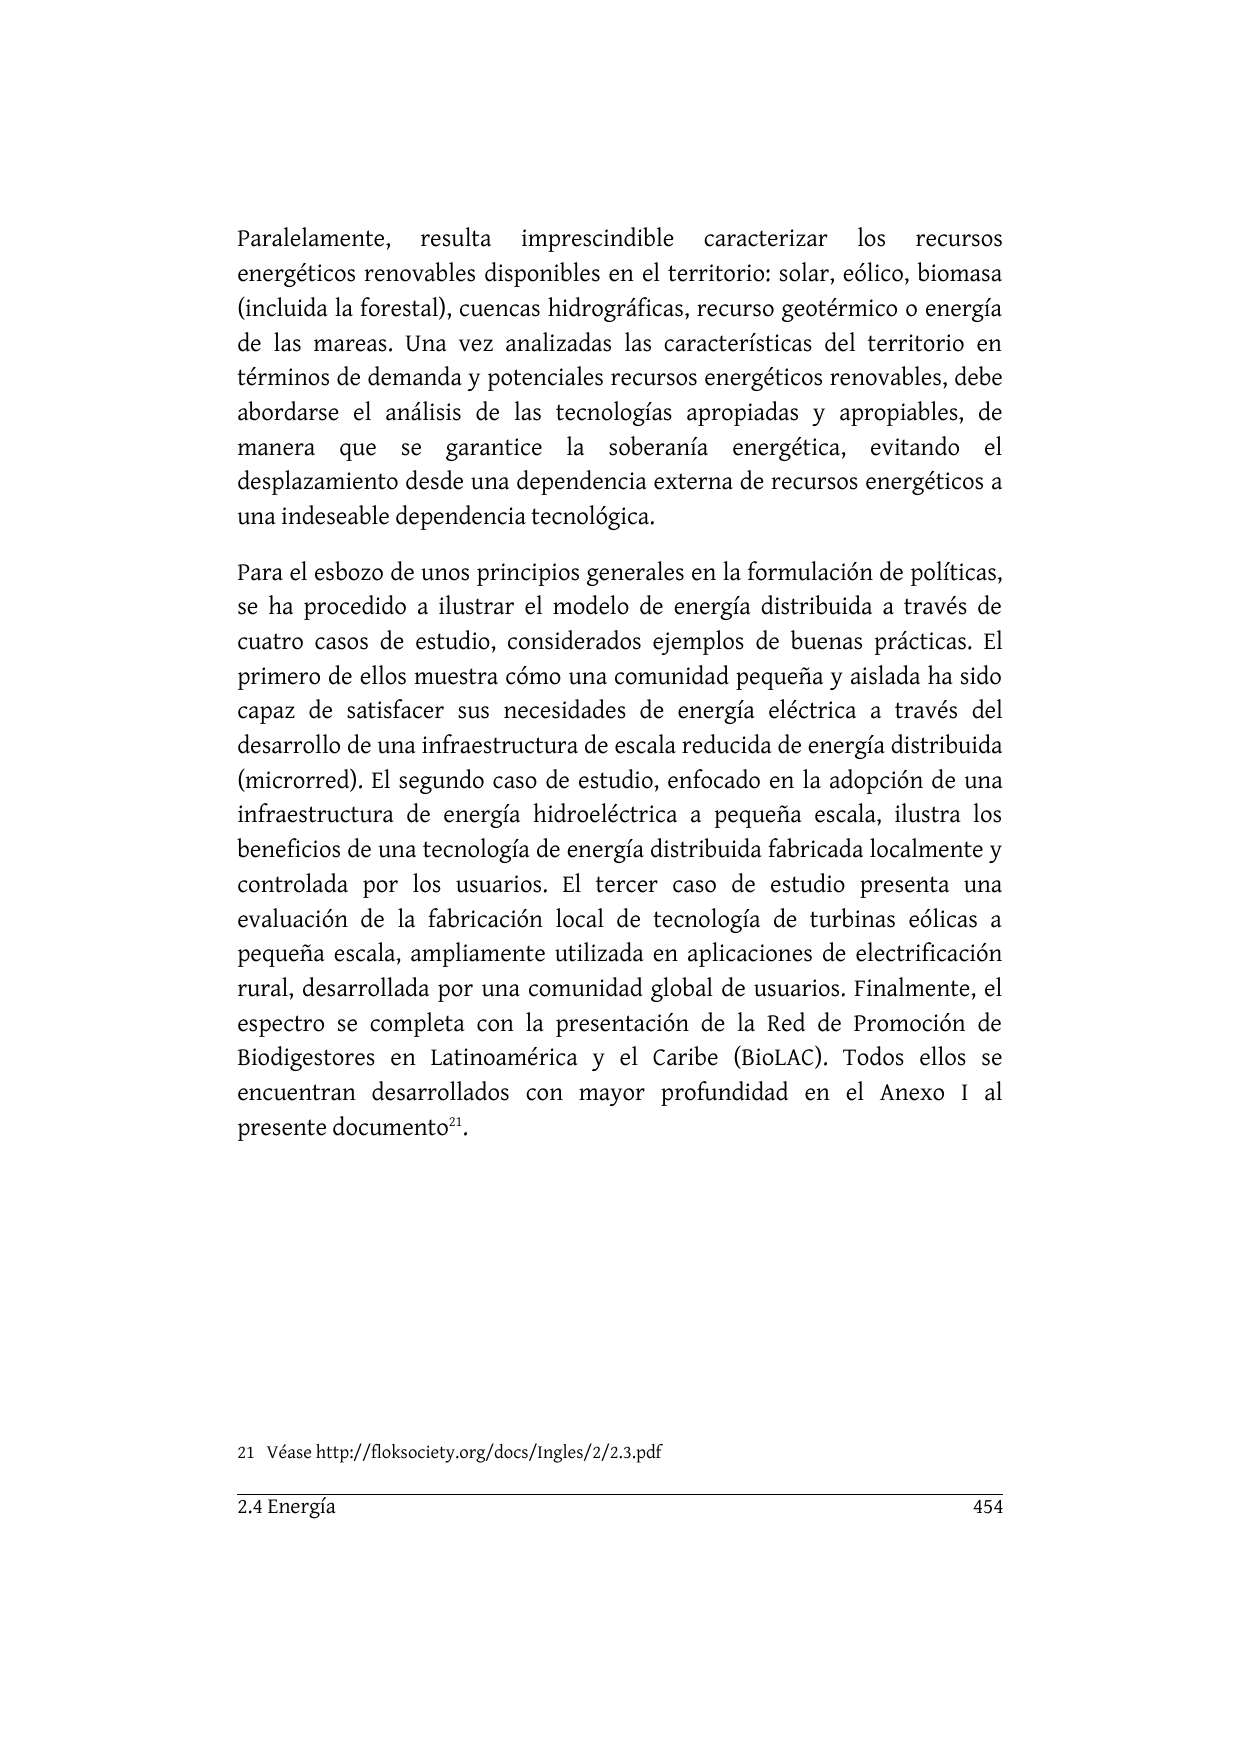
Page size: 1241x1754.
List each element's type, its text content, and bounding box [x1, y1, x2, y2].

text Paralelamente, resulta imprescindible caracterizar los recursos energéticos renovables disponibles en el territorio: solar, eólico, biomasa (incluida la forestal), cuencas hidrográficas, recurso geotérmico o energía de las mareas. Una vez analizadas las características del territorio en términos de demanda y potenciales recursos energéticos renovables, debe abordarse el análisis de las tecnologías apropiadas y apropiables, de manera que se garantice la soberanía energética, evitando el desplazamiento desde una dependencia externa de recursos energéticos a una indeseable dependencia tecnológica. [237, 225, 1003, 531]
text Para el esbozo de unos principios generales en la formulación de políticas, se ha procedido a ilustrar el modelo de energía distribuida a través de cuatro casos de estudio, considerados ejemplos de buenas prácticas. El primero de ellos muestra cómo una comunidad pequeña y aislada ha sido capaz de satisfacer sus necesidades de energía eléctrica a través del desarrollo de una infraestructura de escala reducida de energía distribuida (microrred). El segundo caso de estudio, enfocado en la adopción de una infraestructura de energía hidroeléctrica a pequeña escala, ilustra los beneficios de una tecnología de energía distribuida fabricada localmente y controlada por los usuarios. El tercer caso de estudio presenta una evaluación de la fabricación local de tecnología de turbinas eólicas a pequeña escala, ampliamente utilizada en aplicaciones de electrificación rural, desarrollada por una comunidad global de usuarios. Finalmente, el espectro se completa con la presentación de la Red de Promoción de Biodigestores en Latinoamérica y el Caribe (BioLAC). Todos ellos se encuentran desarrollados con mayor profundidad en el Anexo I al presente documento. [237, 558, 1003, 1142]
text Véase http://floksociety.org/docs/Ingles/2/2.3.pdf [237, 1442, 1003, 1464]
